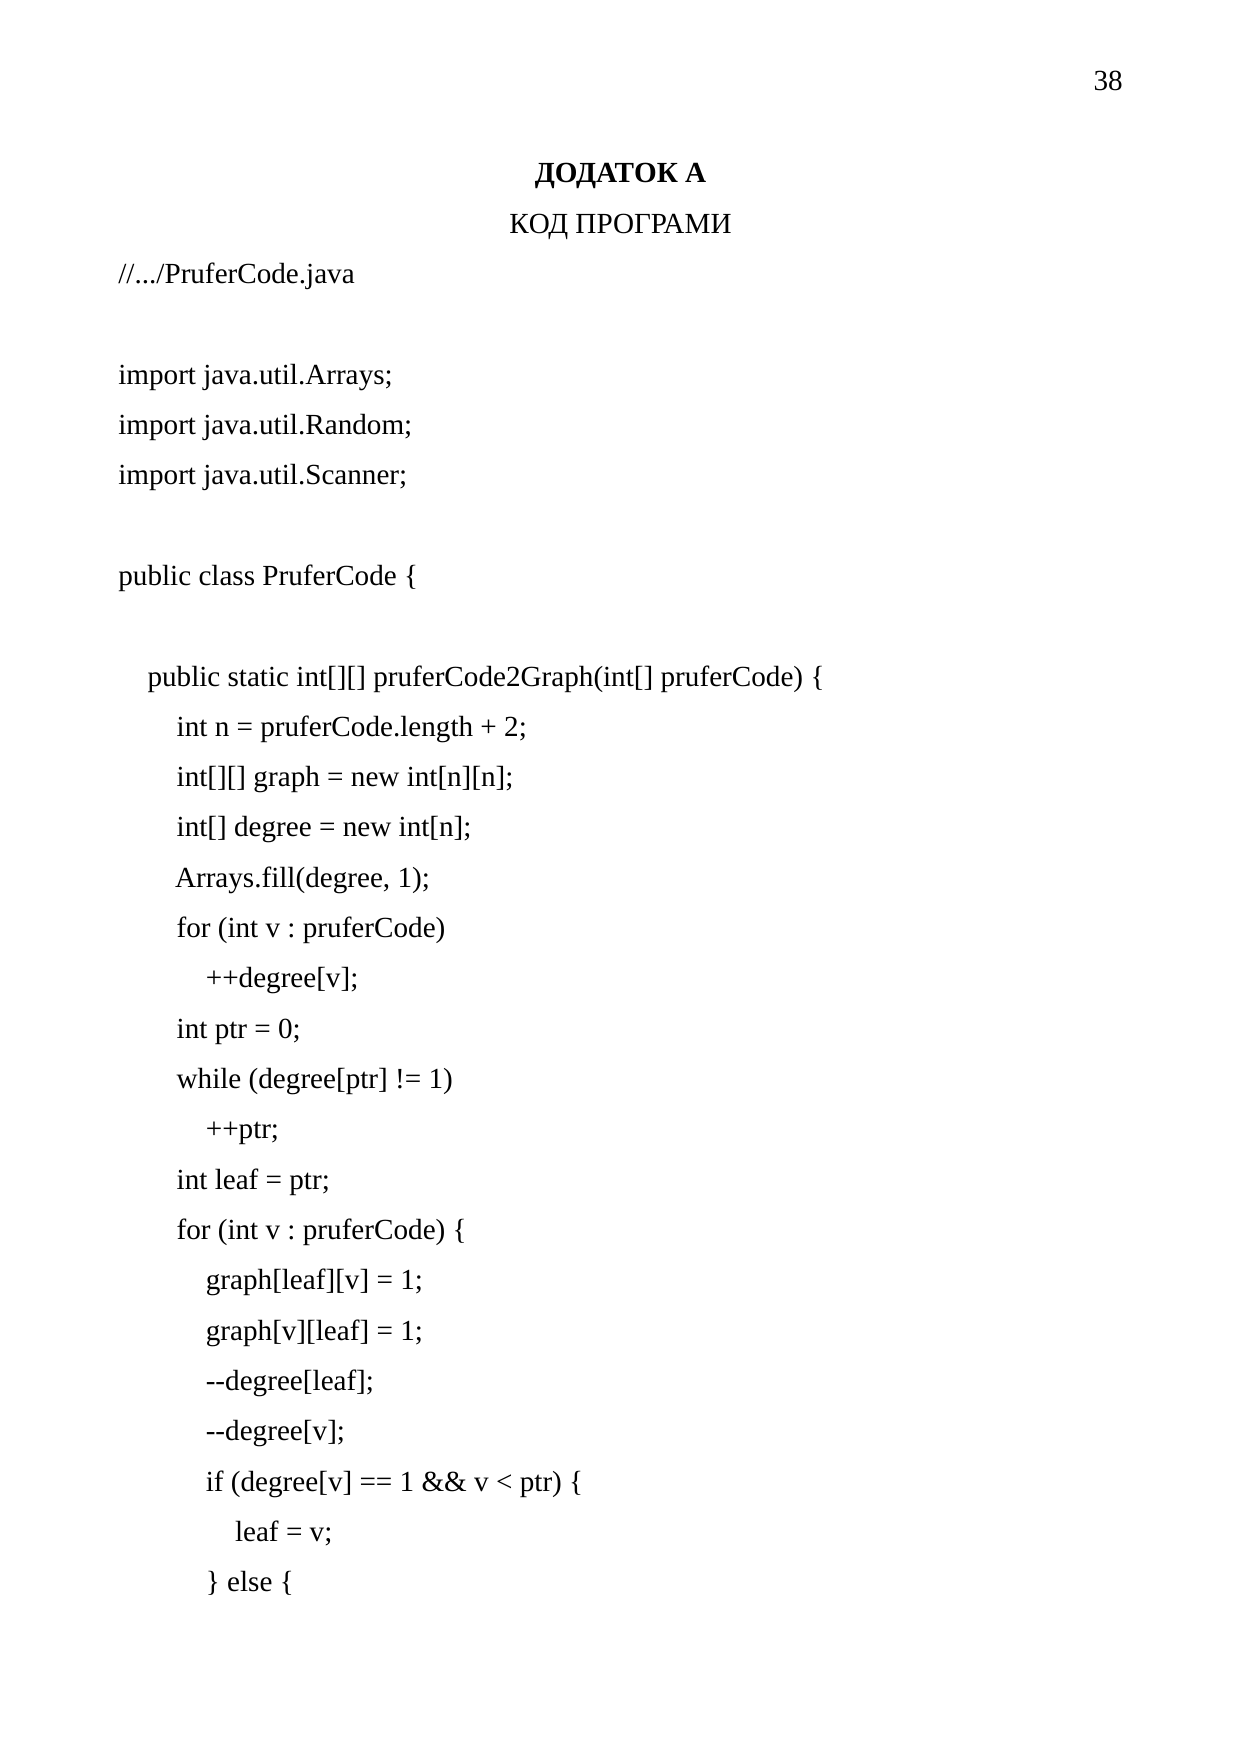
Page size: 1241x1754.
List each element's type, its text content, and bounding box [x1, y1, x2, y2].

text КОД ПРОГРАМИ [118, 206, 1122, 239]
text } else { [118, 1564, 1122, 1598]
text import java.util.Random; [118, 407, 1122, 441]
text if (degree[v] == 1 && v < ptr) { [118, 1464, 1122, 1497]
text graph[v][leaf] = 1; [118, 1313, 1122, 1346]
text //.../PruferCode.java [118, 256, 1122, 290]
text Arrays.fill(degree, 1); [118, 860, 1122, 893]
text int[] degree = new int[n]; [118, 809, 1122, 843]
text ++degree[v]; [118, 961, 1122, 994]
text import java.util.Scanner; [118, 457, 1122, 491]
text for (int v : pruferCode) [118, 910, 1122, 944]
text public class PruferCode { [118, 558, 1122, 592]
text int leaf = ptr; [118, 1162, 1122, 1195]
text import java.util.Arrays; [118, 357, 1122, 390]
text ++ptr; [118, 1111, 1122, 1145]
text --degree[leaf]; [118, 1363, 1122, 1397]
text int n = pruferCode.length + 2; [118, 709, 1122, 742]
text int ptr = 0; [118, 1011, 1122, 1044]
text graph[leaf][v] = 1; [118, 1262, 1122, 1296]
text leaf = v; [118, 1514, 1122, 1547]
text for (int v : pruferCode) { [118, 1212, 1122, 1246]
text --degree[v]; [118, 1413, 1122, 1447]
text public static int[][] pruferCode2Graph(int[] pruferCode) { [118, 659, 1122, 692]
subtitle ДОДАТОК А [118, 156, 1122, 189]
text int[][] graph = new int[n][n]; [118, 759, 1122, 793]
text while (degree[ptr] != 1) [118, 1061, 1122, 1095]
